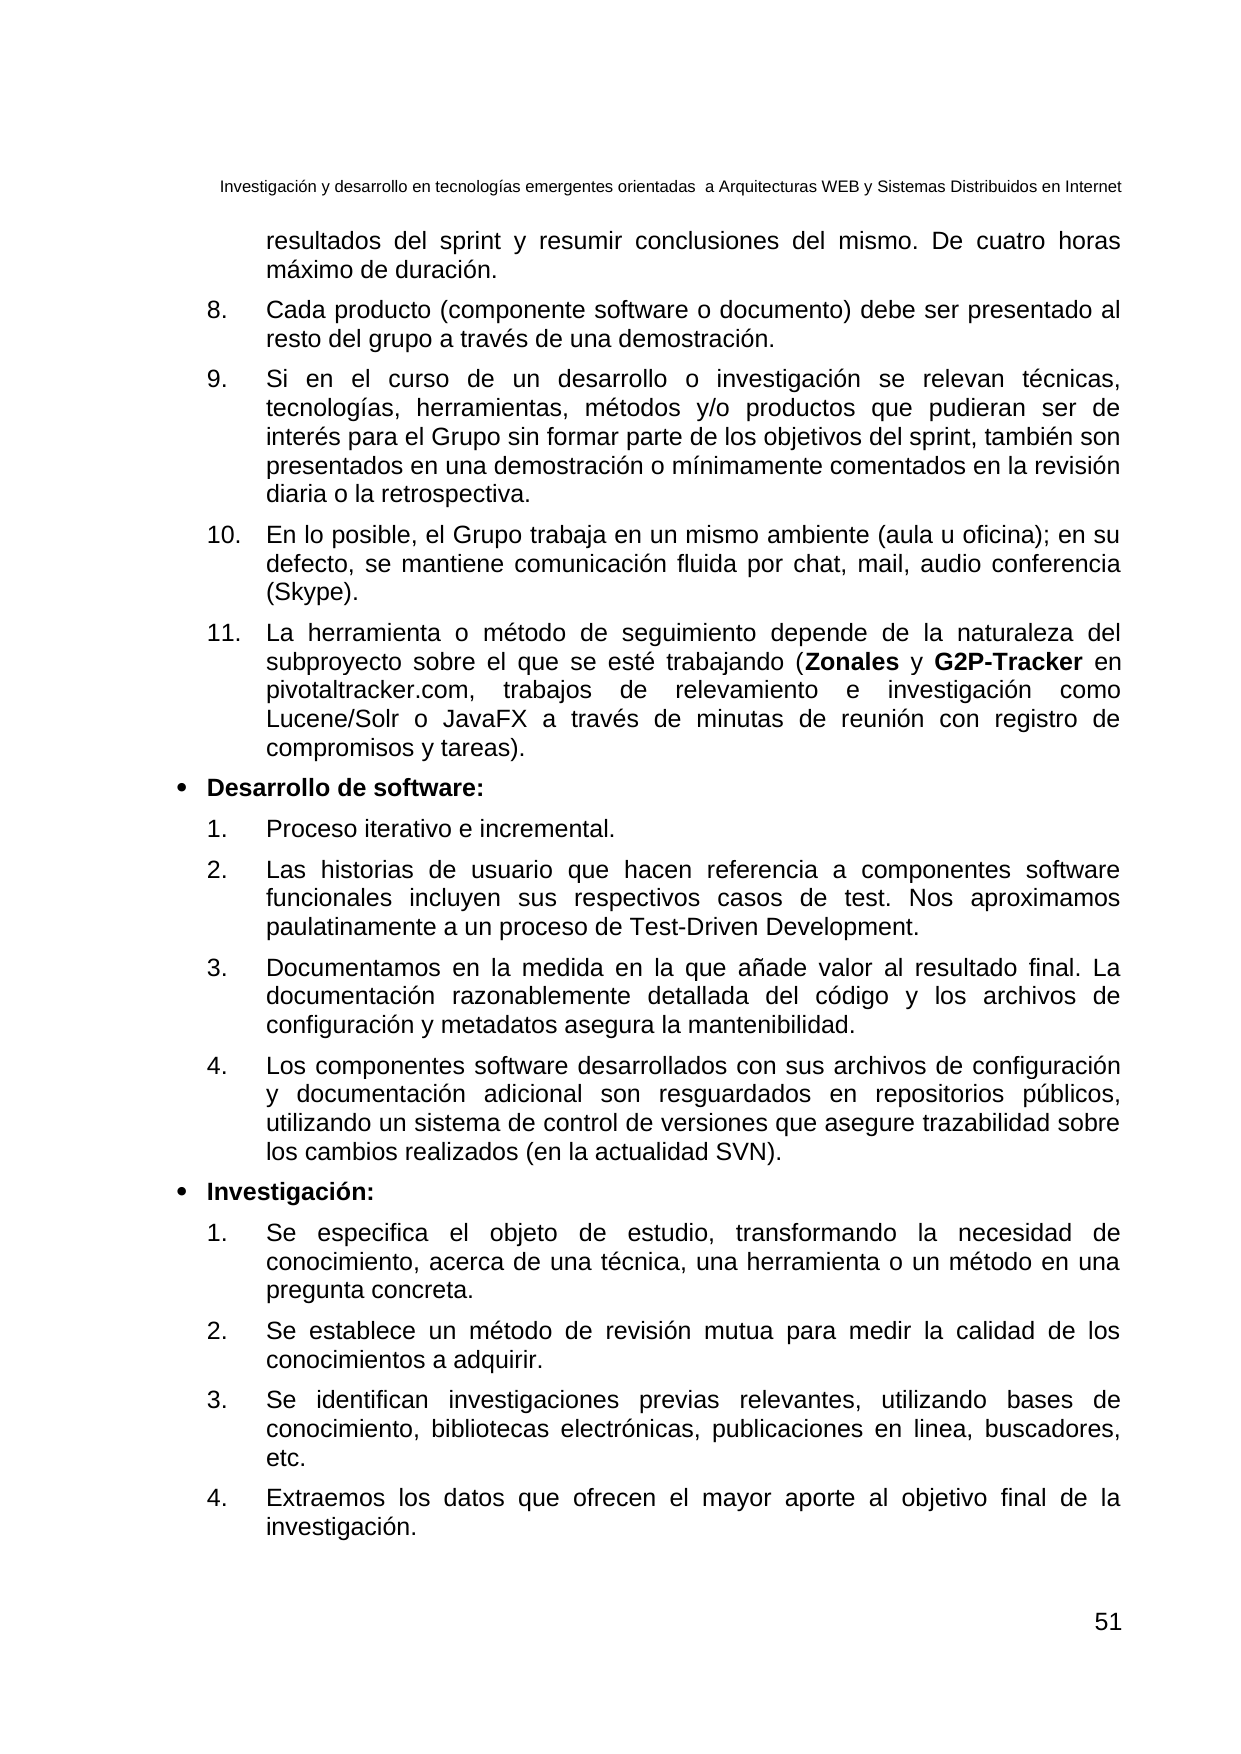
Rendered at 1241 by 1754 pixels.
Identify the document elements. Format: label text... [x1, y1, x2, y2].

list Documentamos en la medida en la que añade valor al resultado final. La documentación razonablemente detallada del código y los archivos de configuración y metadatos asegura la mantenibilidad. [207, 953, 266, 1039]
list Se especifica el objeto de estudio, transformando la necesidad de conocimiento, acerca de una técnica, una herramienta o un método en una pregunta concreta. [481, 1276, 1122, 1304]
list En lo posible, el Grupo trabaja en un mismo ambiente (aula u oficina); en su defecto, se mantiene comunicación fluida por chat, mail, audio conferencia (Skype). [207, 520, 1122, 606]
list Investigación: [177, 1177, 1122, 1206]
list Extraemos los datos que ofrecen el mayor aporte al objetivo final de la investigación. [207, 1483, 266, 1541]
list Documentamos en la medida en la que añade valor al resultado final. La documentación razonablemente detallada del código y los archivos de configuración y metadatos asegura la mantenibilidad. [863, 1010, 1122, 1039]
list Cada producto (componente software o documento) debe ser presentado al resto del grupo a través de una demostración. [207, 295, 1122, 353]
list Si en el curso de un desarrollo o investigación se relevan técnicas, tecnologías, herramientas, métodos y/o productos que pudieran ser de interés para el Grupo sin formar parte de los objetivos del sprint, también son presentados en una demostración o mínimamente comentados en la revisión diaria o la retrospectiva. [207, 364, 1122, 508]
list Extraemos los datos que ofrecen el mayor aporte al objetivo final de la investigación. [424, 1512, 1122, 1541]
list Los componentes software desarrollados con sus archivos de configuración y documentación adicional son resguardados en repositorios públicos, utilizando un sistema de control de versiones que asegure trazabilidad sobre los cambios realizados (en la actualidad SVN). [790, 1137, 1122, 1166]
list Proceso iterativo e incremental. [207, 814, 266, 843]
list Se establece un método de revisión mutua para medir la calidad de los conocimientos a adquirir. [207, 1316, 266, 1373]
list Se especifica el objeto de estudio, transformando la necesidad de conocimiento, acerca de una técnica, una herramienta o un método en una pregunta concreta. [207, 1218, 266, 1304]
list Desarrollo de software: [118, 773, 1122, 802]
list Se establece un método de revisión mutua para medir la calidad de los conocimientos a adquirir. [551, 1345, 1122, 1373]
list Las historias de usuario que hacen referencia a componentes software funcionales incluyen sus respectivos casos de test. Nos aproximamos paulatinamente a un proceso de Test-Driven Development. [207, 854, 1122, 941]
list Los componentes software desarrollados con sus archivos de configuración y documentación adicional son resguardados en repositorios públicos, utilizando un sistema de control de versiones que asegure trazabilidad sobre los cambios realizados (en la actualidad SVN). [207, 1051, 266, 1166]
list Proceso iterativo e incremental. [623, 814, 1122, 843]
list Se identifican investigaciones previas relevantes, utilizando bases de conocimiento, bibliotecas electrónicas, publicaciones en linea, buscadores, etc. [207, 1385, 266, 1472]
list Se identifican investigaciones previas relevantes, utilizando bases de conocimiento, bibliotecas electrónicas, publicaciones en linea, buscadores, etc. [313, 1443, 1122, 1472]
list resultados del sprint y resumir conclusiones del mismo. De cuatro horas máximo de duración. [207, 226, 1122, 283]
list La herramienta o método de seguimiento depende de la naturaleza del subproyecto sobre el que se esté trabajando (Zonales y G2P-Tracker en pivotaltracker.com, trabajos de relevamiento e investigación como Lucene/Solr o JavaFX a través de minutas de reunión con registro de compromisos y tareas). [207, 618, 1122, 762]
